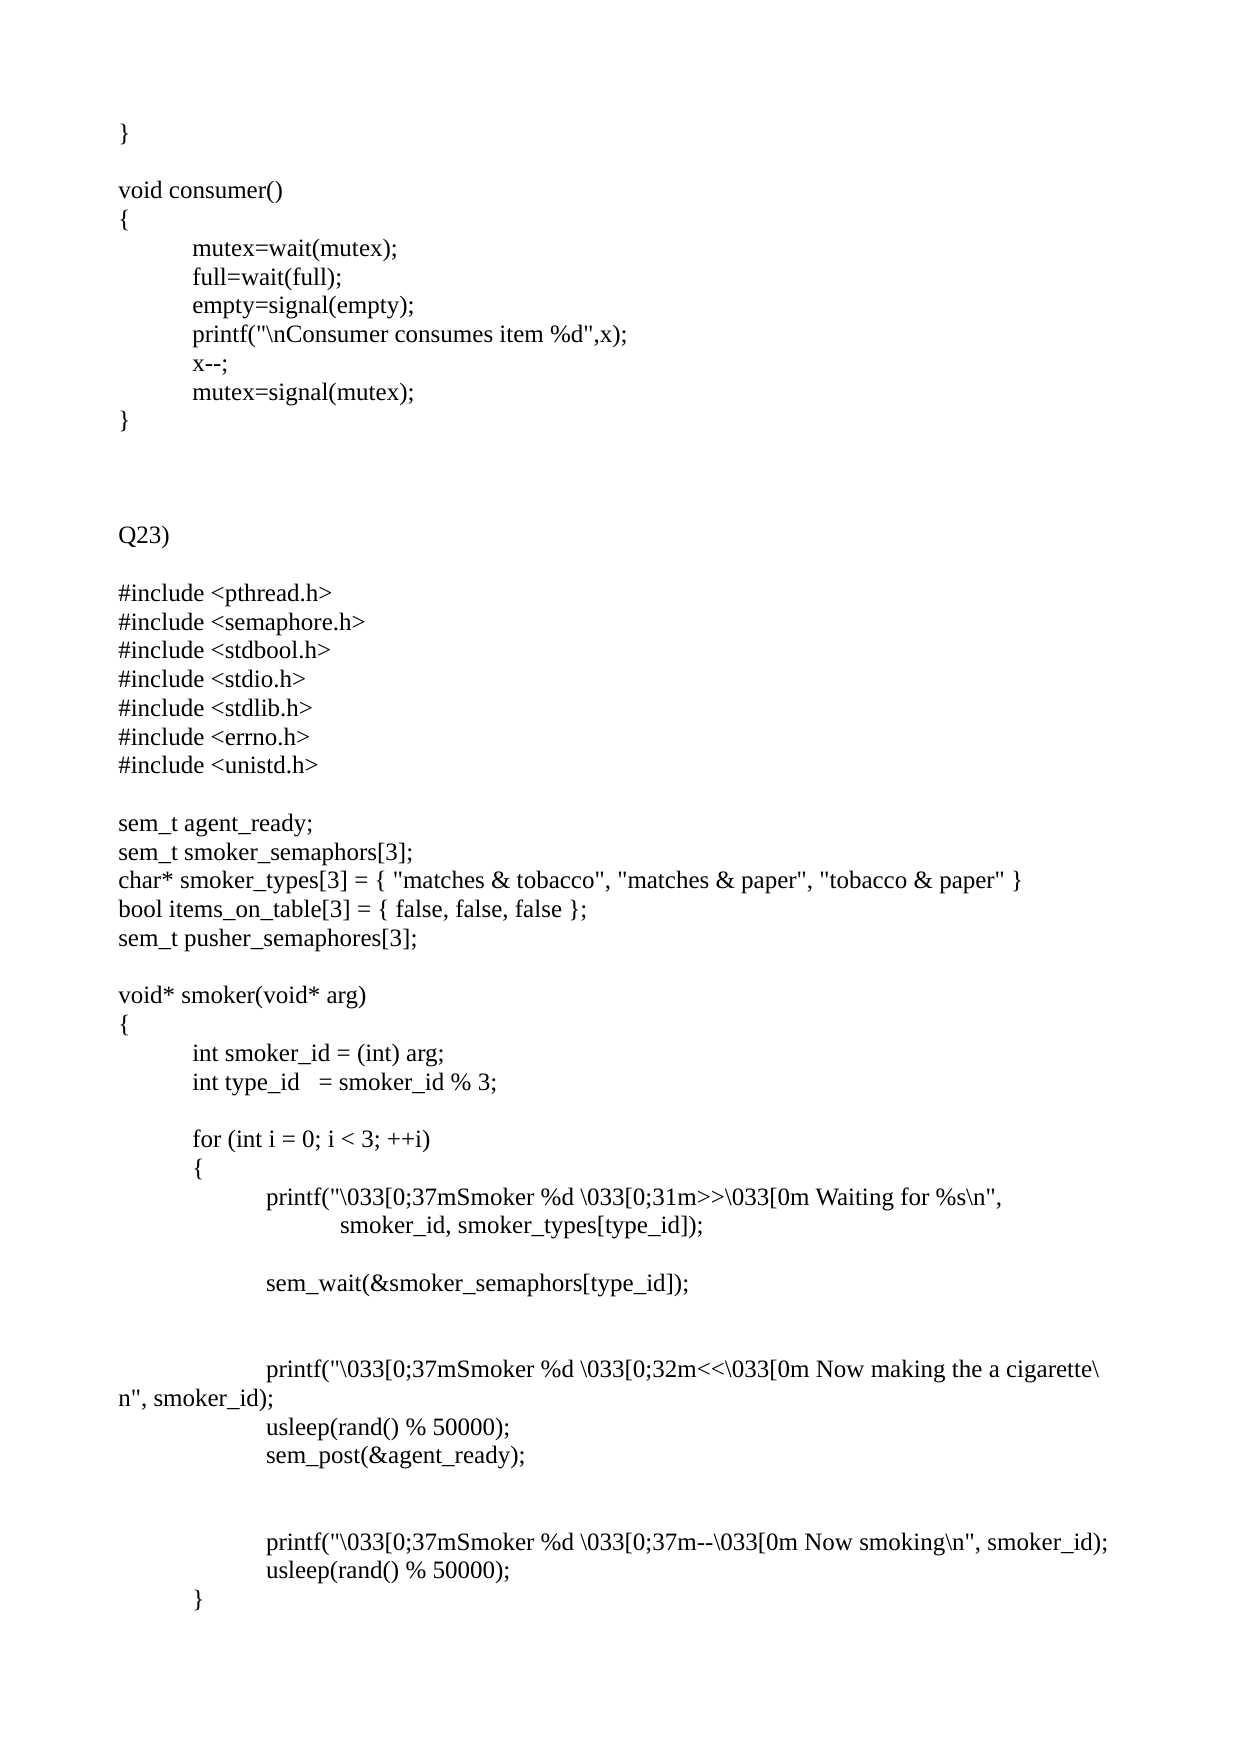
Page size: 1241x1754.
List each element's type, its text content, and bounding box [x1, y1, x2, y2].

text Q23) [118, 521, 1122, 549]
text bool items_on_table[3] = { false, false, false }; [118, 894, 1122, 923]
text printf("\033[0;37mSmoker %d \033[0;37m--\033[0m Now smoking\n", smoker_id); [118, 1527, 1122, 1556]
text mutex=signal(mutex); [118, 377, 1122, 406]
text } [118, 1584, 1122, 1613]
text printf("\033[0;37mSmoker %d \033[0;31m>>\033[0m Waiting for %s\n", [118, 1182, 1122, 1211]
text sem_wait(&smoker_semaphors[type_id]); [118, 1268, 1122, 1297]
text #include <semaphore.h> [118, 607, 1122, 636]
text sem_t smoker_semaphors[3]; [118, 837, 1122, 866]
text { [118, 1153, 1122, 1182]
text #include <errno.h> [118, 722, 1122, 751]
text printf("\033[0;37mSmoker %d \033[0;32m<<\033[0m Now making the a cigarette\n", smoker_id); [118, 1354, 1122, 1412]
text sem_t pusher_semaphores[3]; [118, 923, 1122, 952]
text #include <stdlib.h> [118, 693, 1122, 722]
text } [118, 406, 1122, 434]
text empty=signal(empty); [118, 291, 1122, 319]
text x--; [118, 348, 1122, 377]
text mutex=wait(mutex); [118, 233, 1122, 262]
text #include <stdio.h> [118, 664, 1122, 693]
text char* smoker_types[3] = { "matches & tobacco", "matches & paper", "tobacco & paper" } [118, 866, 1122, 894]
text #include <pthread.h> [118, 578, 1122, 607]
text printf("\nConsumer consumes item %d",x); [118, 319, 1122, 348]
text #include <unistd.h> [118, 751, 1122, 779]
text void* smoker(void* arg) [118, 981, 1122, 1009]
text { [118, 1009, 1122, 1038]
text usleep(rand() % 50000); [118, 1412, 1122, 1441]
text smoker_id, smoker_types[type_id]); [118, 1211, 1122, 1239]
text void consumer() [118, 176, 1122, 204]
text { [118, 204, 1122, 233]
text int smoker_id = (int) arg; [118, 1038, 1122, 1067]
text usleep(rand() % 50000); [118, 1556, 1122, 1584]
text #include <stdbool.h> [118, 636, 1122, 664]
text sem_t agent_ready; [118, 808, 1122, 837]
text full=wait(full); [118, 262, 1122, 291]
text for (int i = 0; i < 3; ++i) [118, 1124, 1122, 1153]
text sem_post(&agent_ready); [118, 1441, 1122, 1469]
text } [118, 118, 1122, 147]
text int type_id = smoker_id % 3; [118, 1067, 1122, 1096]
